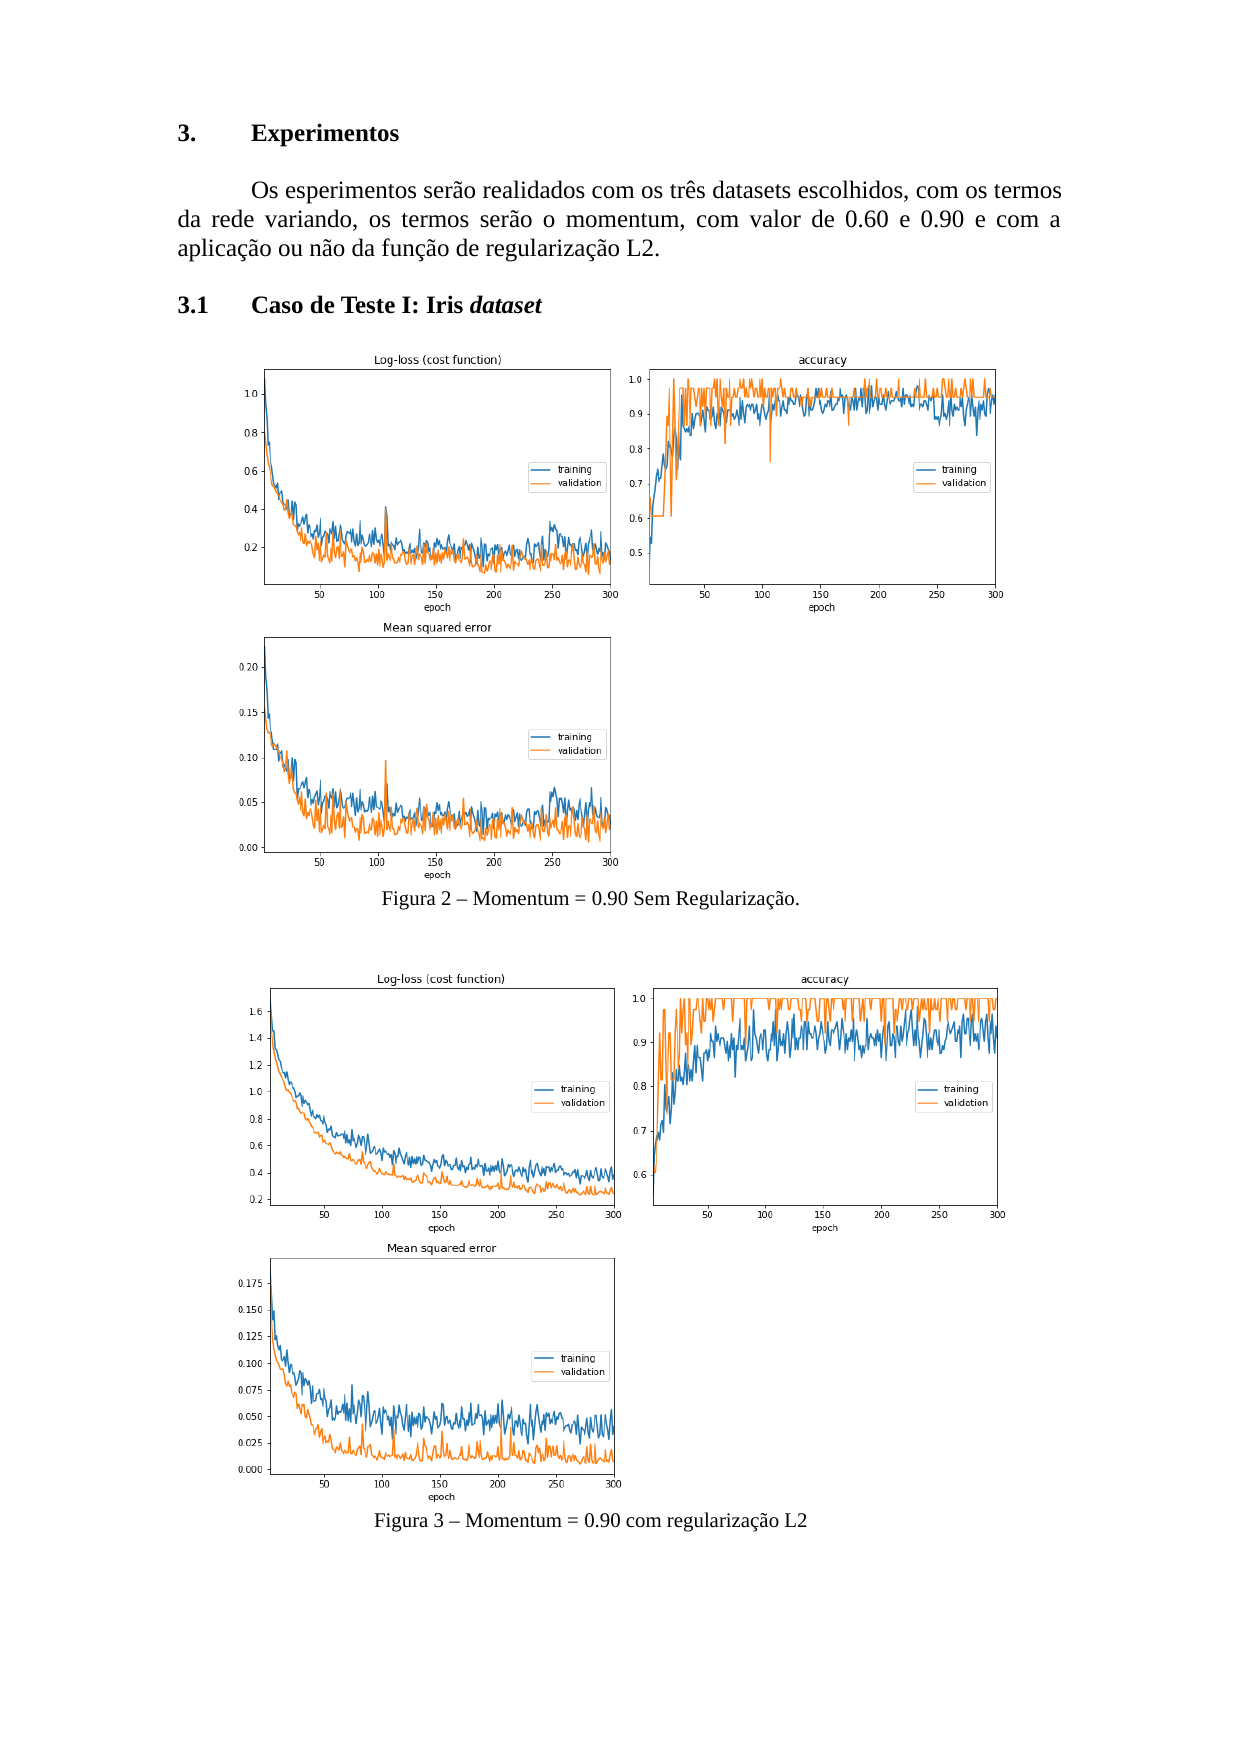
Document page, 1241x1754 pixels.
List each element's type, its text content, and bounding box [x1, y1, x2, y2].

text Figura 2 – Momentum = 0.90 Sem Regularização. [118, 348, 1063, 910]
text Os esperimentos serão realidados com os três datasets escolhidos, com os termos da rede variando, os termos serão o momentum, com valor de 0.60 e 0.90 e com a aplicação ou não da função de regularização L2. [177, 176, 1063, 262]
picture [230, 967, 1010, 1508]
text 3. Experimentos [177, 118, 1063, 147]
text 3.1 Caso de Teste I: Iris dataset [177, 291, 1063, 319]
picture [232, 348, 1009, 886]
text Figura 3 – Momentum = 0.90 com regularização L2 [118, 967, 1063, 1532]
